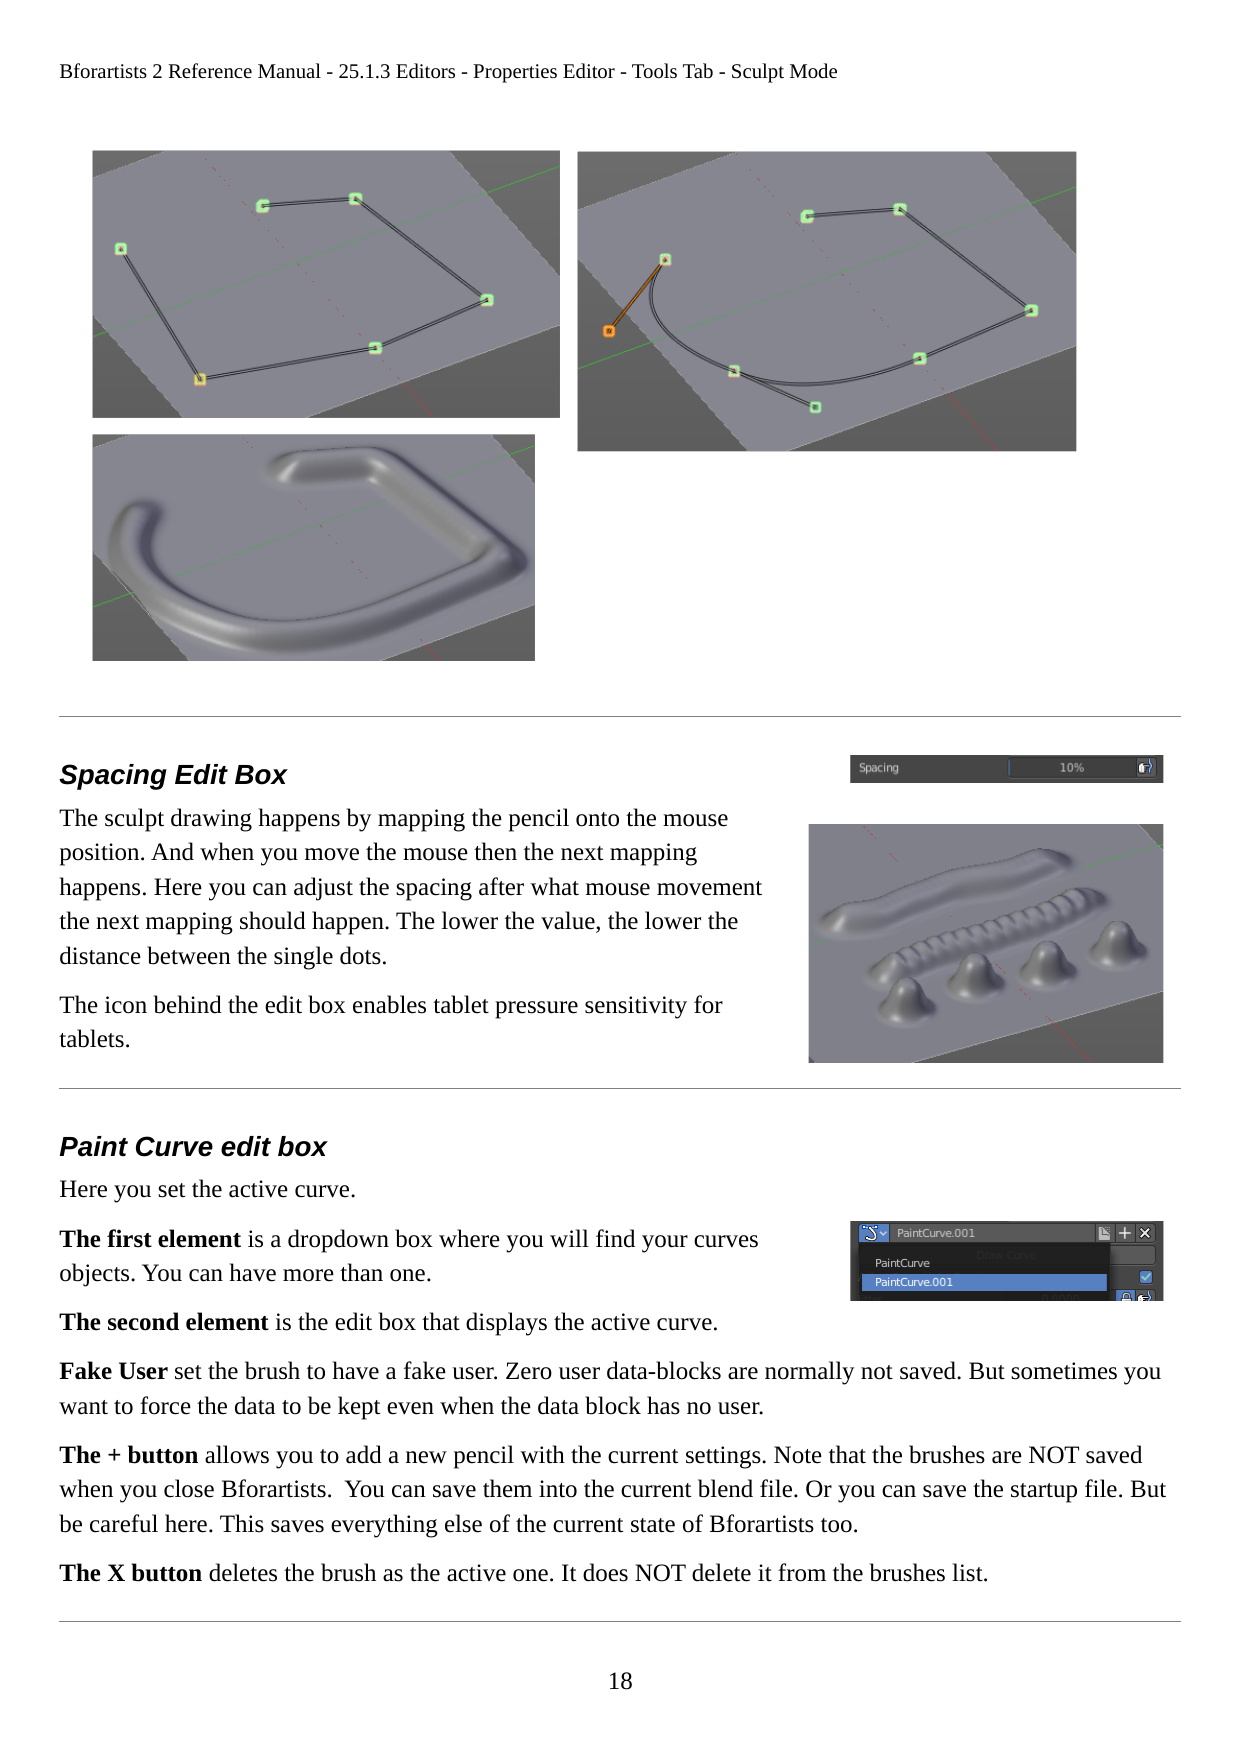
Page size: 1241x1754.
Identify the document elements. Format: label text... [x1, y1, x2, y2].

subtitle Spacing Edit Box [59, 759, 1181, 791]
text The icon behind the edit box enables tablet pressure sensitivity for tablets. [59, 990, 808, 1053]
text The X button deletes the brush as the active one. It does NOT delete it from the brushes list. [59, 1558, 1181, 1587]
picture [76, 134, 1094, 685]
text Here you set the active curve. [59, 1174, 1181, 1203]
text The second element is the edit box that displays the active curve. [59, 1307, 1181, 1336]
text The sculpt drawing happens by mapping the pencil onto the mouse position. And when you move the mouse then the next mapping happens. Here you can adjust the spacing after what mouse movement the next mapping should happen. The lower the value, the lower the distance between the single dots. [59, 803, 1181, 970]
text The + button allows you to add a new pencil with the current settings. Note that the brushes are NOT saved when you close Bforartists. You can save them into the current blend file. Or you can save the startup file. But be careful here. This saves everything else of the current state of Bforartists too. [59, 1440, 1181, 1537]
picture [850, 1221, 1164, 1301]
text The first element is a dropdown box where you will find your curves objects. You can have more than one. [59, 1224, 850, 1287]
picture [850, 755, 1164, 783]
subtitle Paint Curve edit box [59, 1130, 1181, 1162]
text Fake User set the brush to have a fake user. Zero user data-blocks are normally not saved. But sometimes you want to force the data to be kept even when the data block has no user. [59, 1356, 1181, 1419]
picture [808, 824, 1164, 1063]
